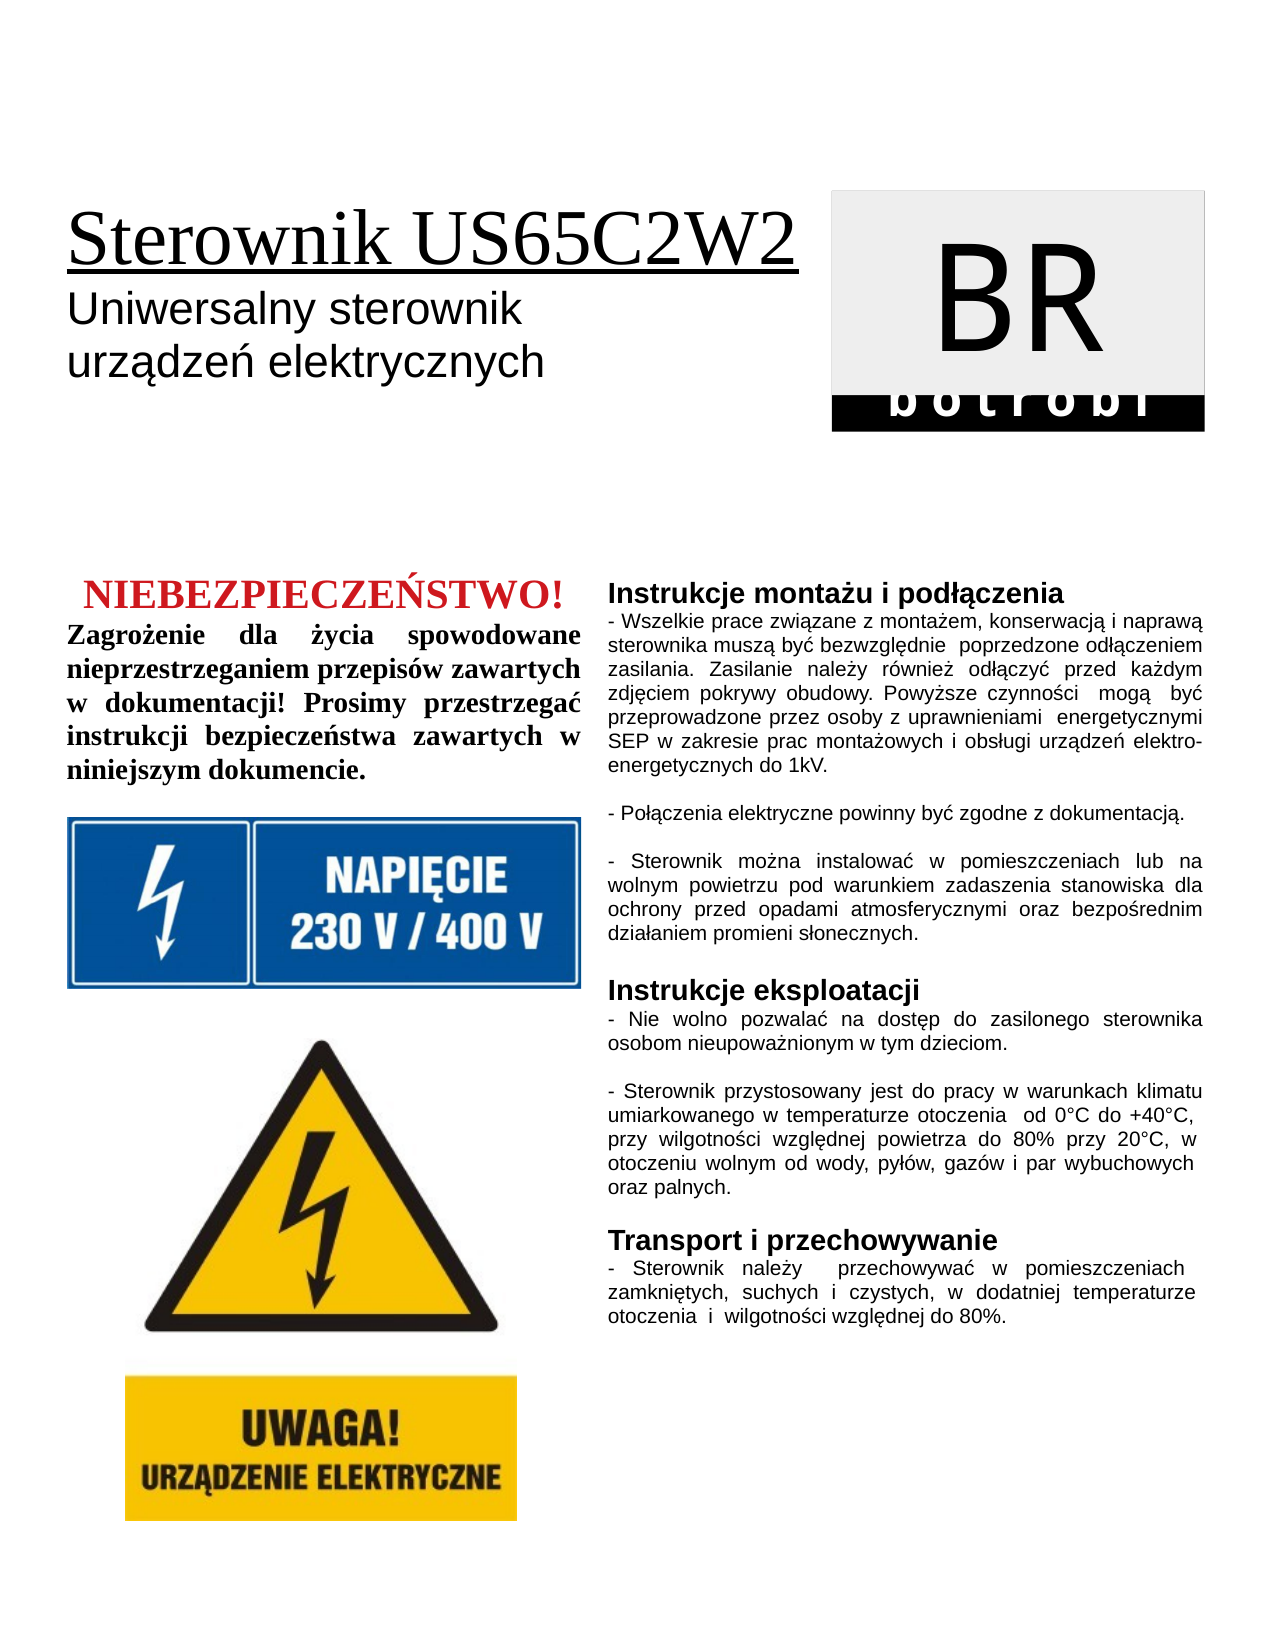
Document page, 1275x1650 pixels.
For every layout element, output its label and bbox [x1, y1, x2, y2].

picture [67, 817, 582, 989]
picture [125, 996, 517, 1521]
